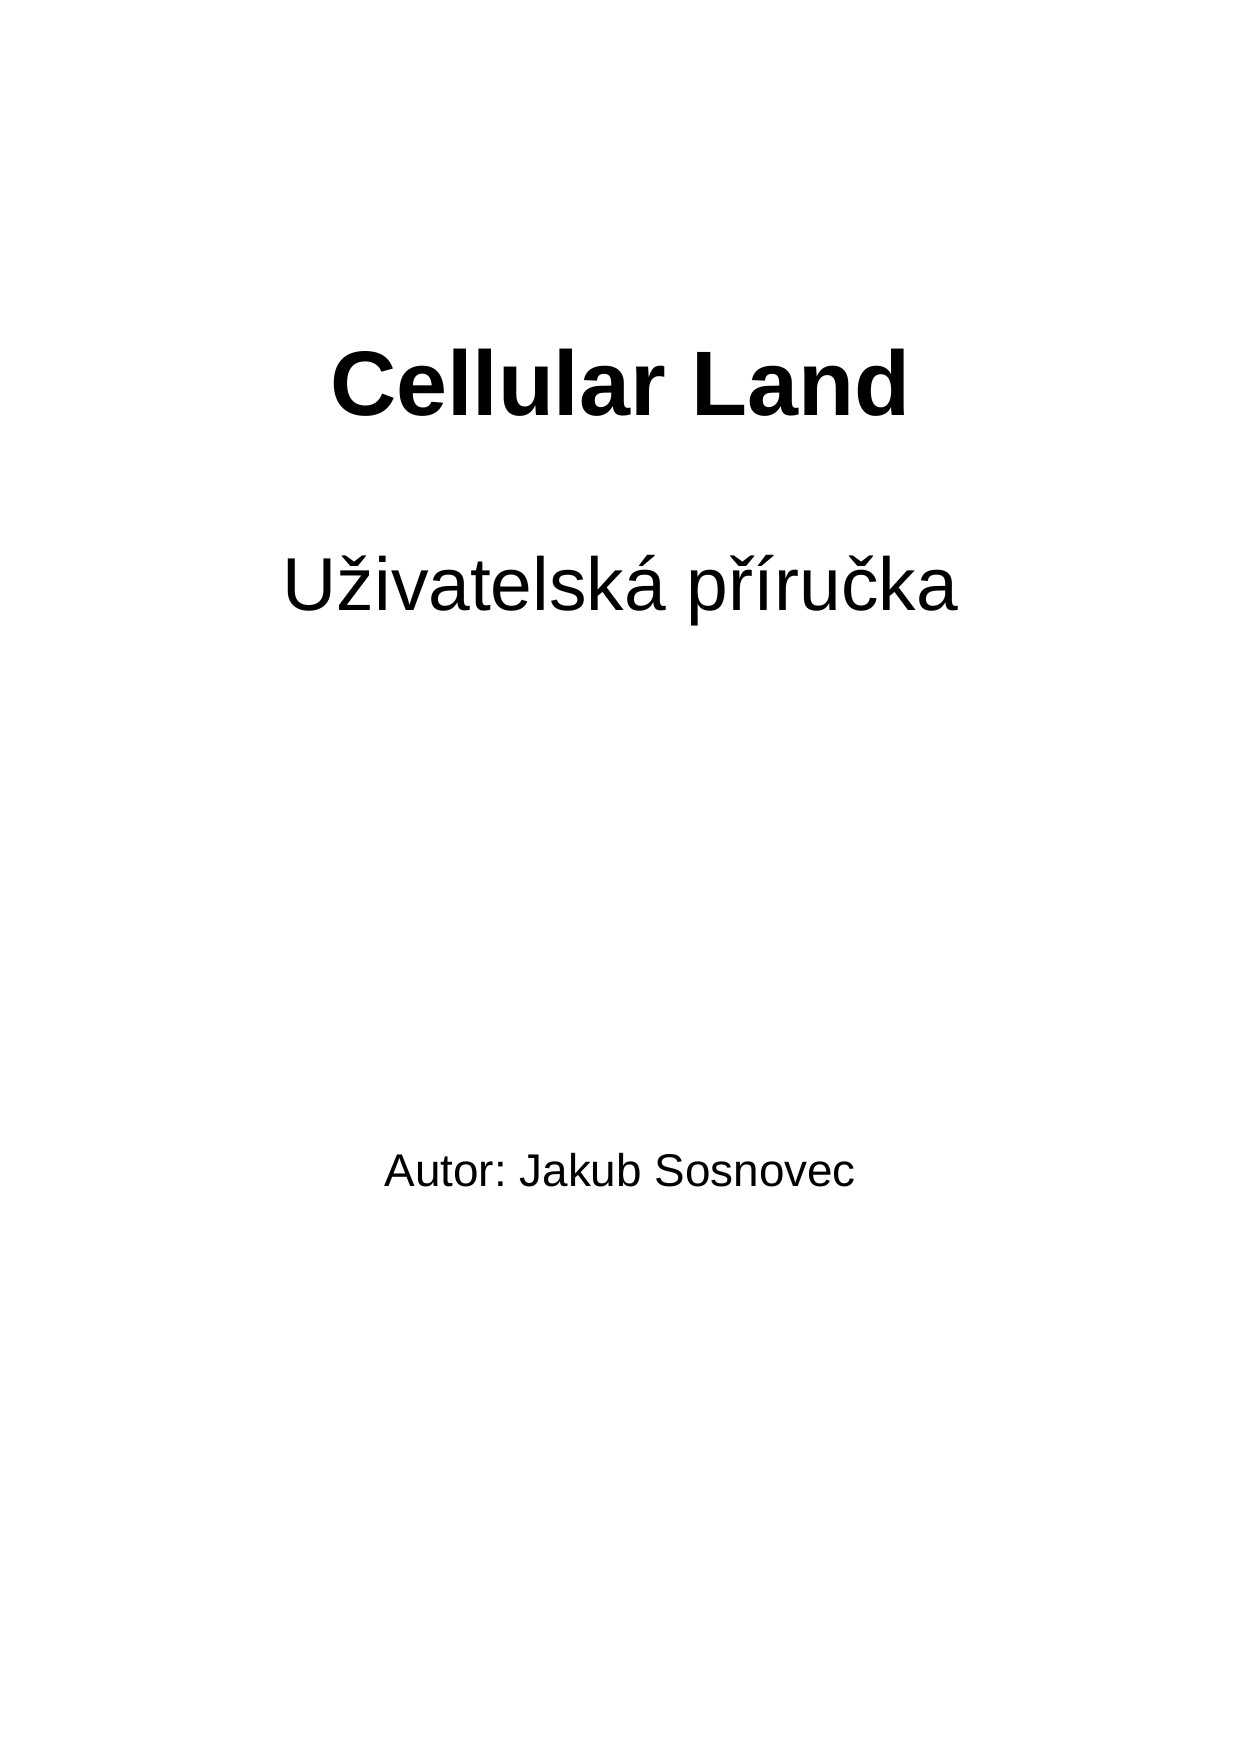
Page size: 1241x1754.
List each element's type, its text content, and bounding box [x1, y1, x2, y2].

text Autor: Jakub Sosnovec [118, 1143, 1122, 1196]
text Cellular Land [118, 329, 1122, 434]
text Uživatelská příručka [118, 540, 1122, 626]
